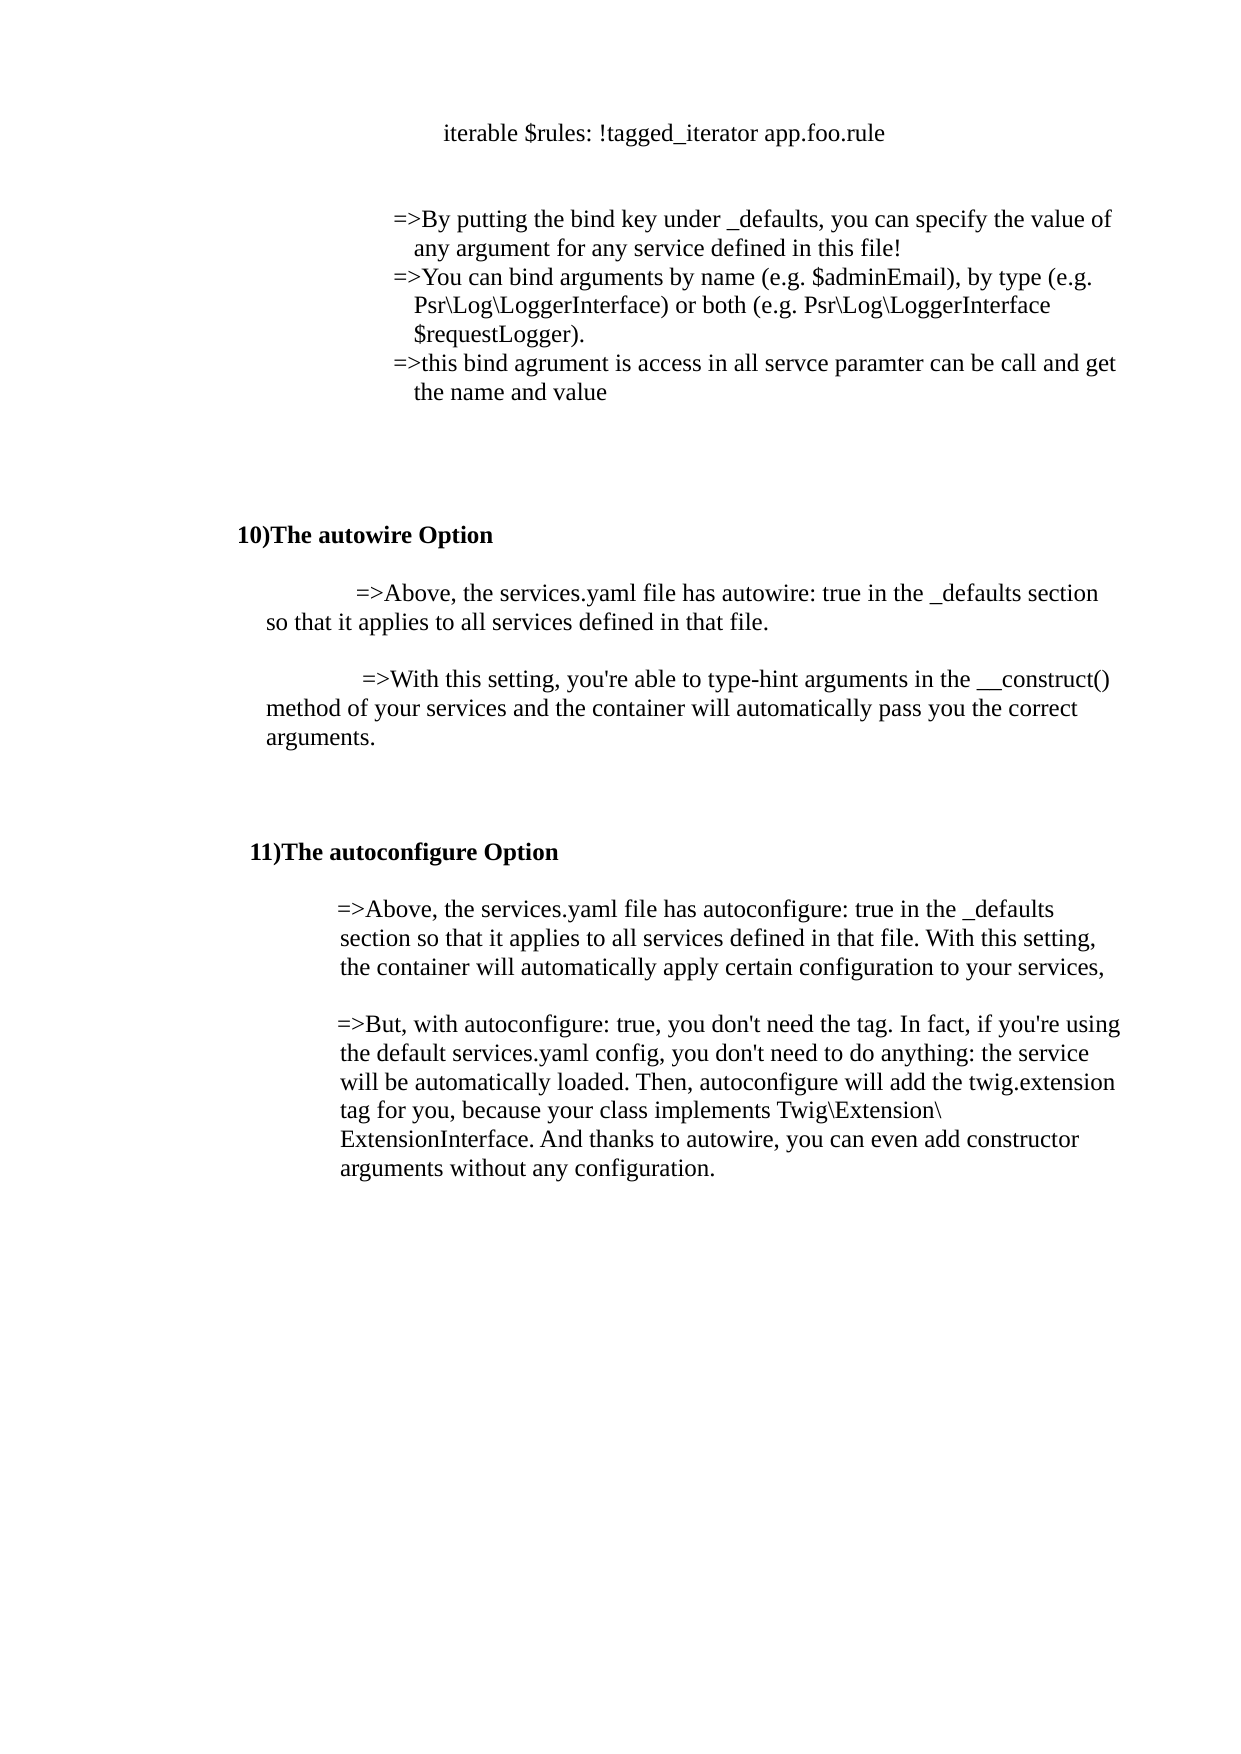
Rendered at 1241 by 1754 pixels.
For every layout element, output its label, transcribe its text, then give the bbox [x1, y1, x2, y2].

text 10)The autowire Option [118, 521, 1122, 549]
text 11)The autoconfigure Option [118, 837, 1122, 866]
text =>But, with autoconfigure: true, you don't need the tag. In fact, if you're using the default services.yaml config, you don't need to do anything: the service will be automatically loaded. Then, autoconfigure will add the twig.extension tag for you, because your class implements Twig\Extension\ ExtensionInterface. And thanks to autowire, you can even add constructor arguments without any configuration. [118, 1009, 1122, 1182]
text =>With this setting, you're able to type-hint arguments in the __construct() method of your services and the container will automatically pass you the correct arguments. [118, 664, 1122, 751]
text =>By putting the bind key under _defaults, you can specify the value of any argument for any service defined in this file! [118, 204, 1122, 262]
text =>this bind agrument is access in all servce paramter can be call and get the name and value [118, 348, 1122, 406]
text =>Above, the services.yaml file has autowire: true in the _defaults section so that it applies to all services defined in that file. [118, 578, 1122, 636]
text =>Above, the services.yaml file has autoconfigure: true in the _defaults section so that it applies to all services defined in that file. With this setting, the container will automatically apply certain configuration to your services, [118, 894, 1122, 981]
text iterable $rules: !tagged_iterator app.foo.rule [118, 118, 1122, 147]
text =>You can bind arguments by name (e.g. $adminEmail), by type (e.g. Psr\Log\LoggerInterface) or both (e.g. Psr\Log\LoggerInterface $requestLogger). [118, 262, 1122, 348]
